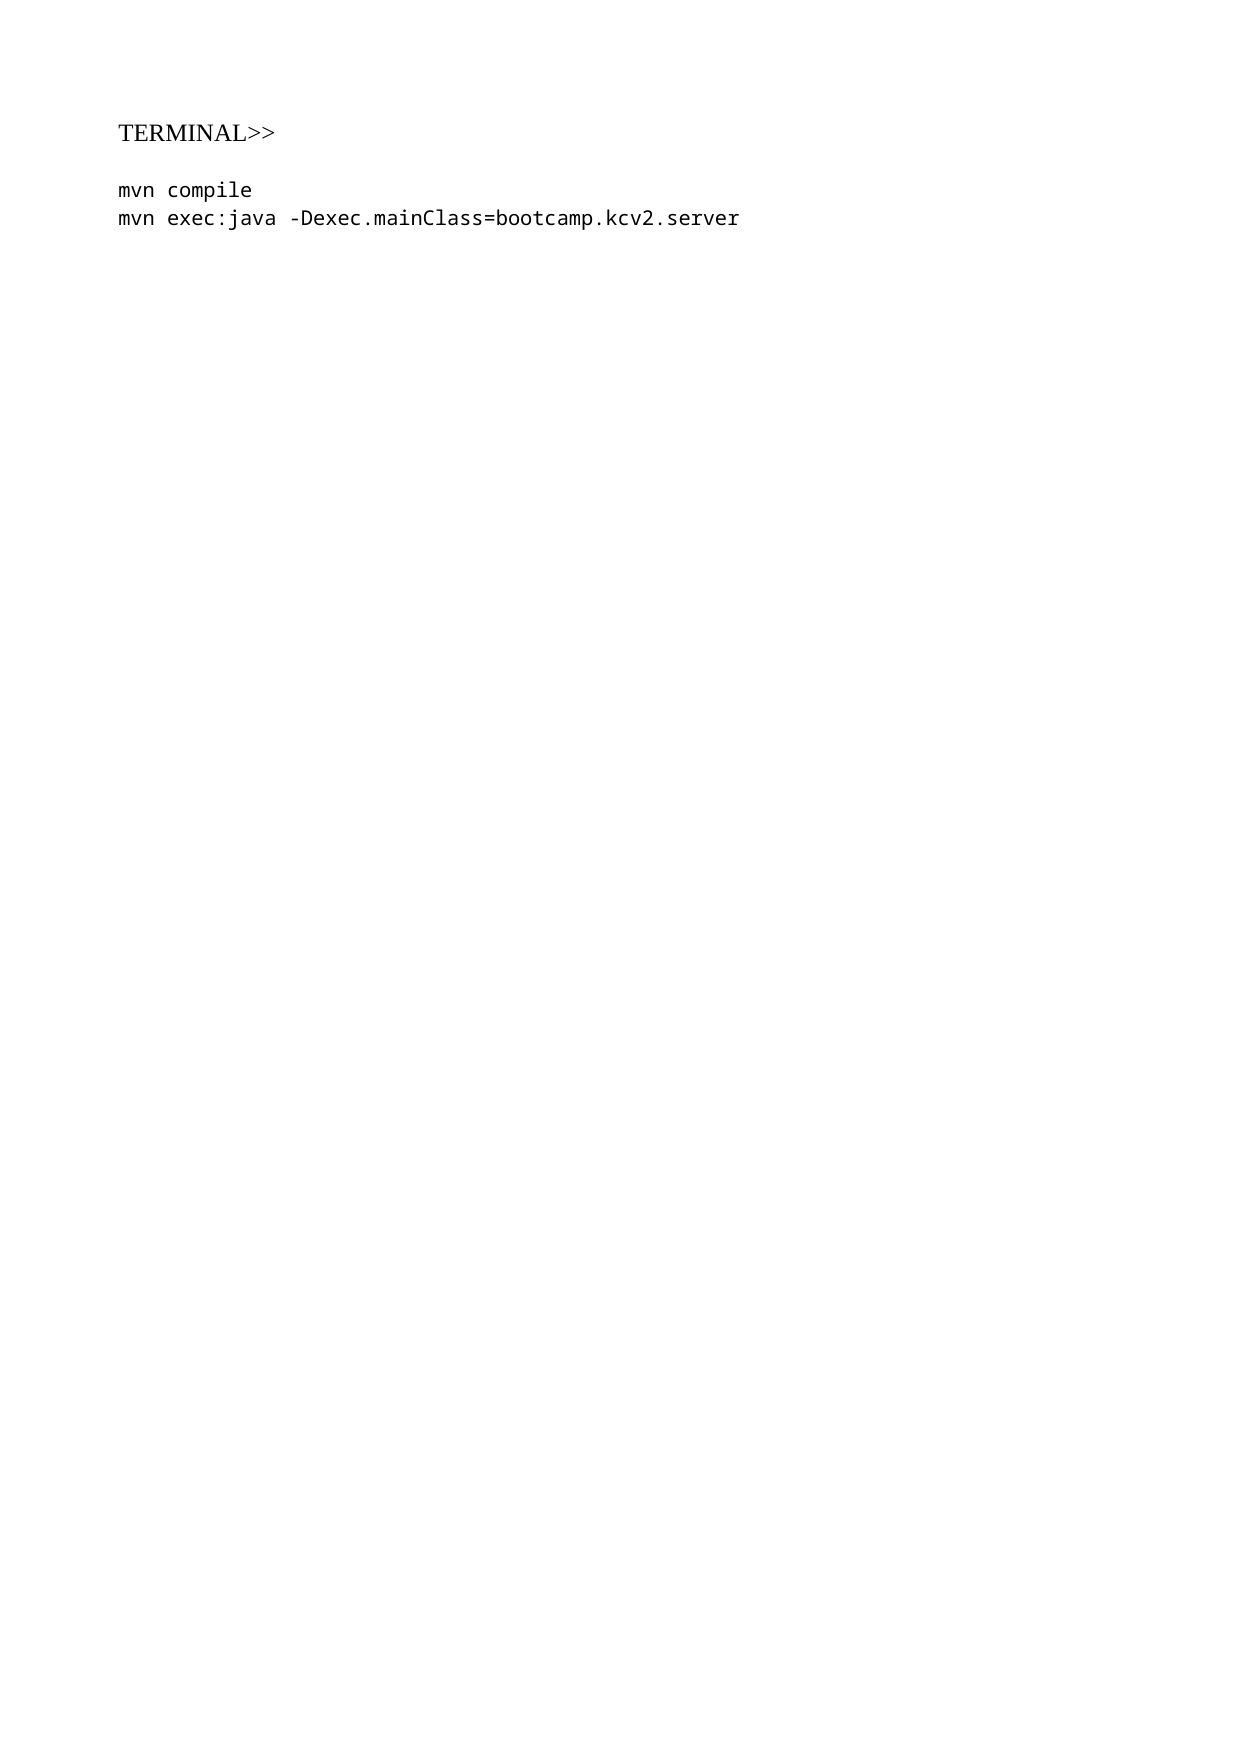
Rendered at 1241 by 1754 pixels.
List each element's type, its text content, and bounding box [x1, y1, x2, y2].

text mvn compile [118, 176, 1122, 203]
text TERMINAL>> [118, 118, 1122, 147]
text mvn exec:java -Dexec.mainClass=bootcamp.kcv2.server [118, 203, 1122, 231]
